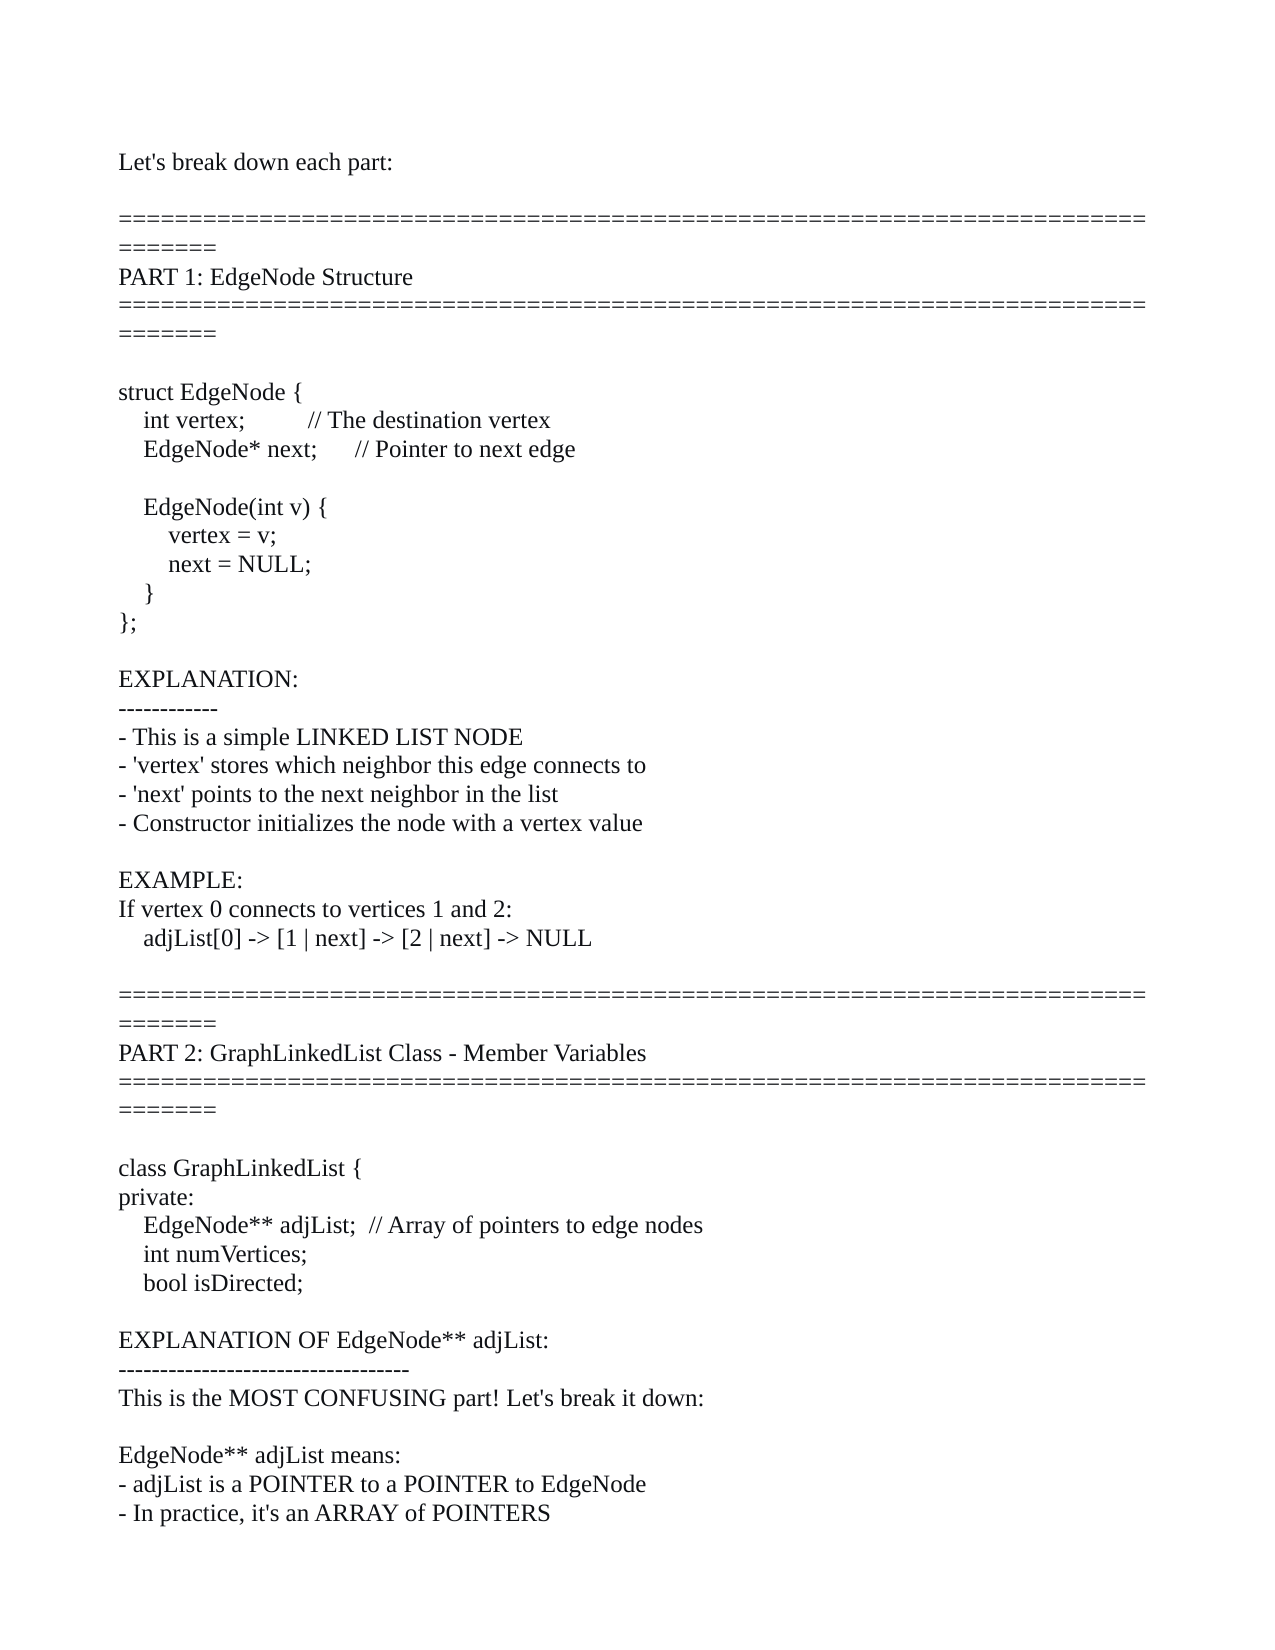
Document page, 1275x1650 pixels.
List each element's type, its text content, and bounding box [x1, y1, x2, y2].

text - 'vertex' stores which neighbor this edge connects to [118, 751, 1157, 779]
text ================================================================================ [118, 1067, 1157, 1124]
text - adjList is a POINTER to a POINTER to EdgeNode [118, 1469, 1157, 1498]
text EXPLANATION: [118, 664, 1157, 693]
text - In practice, it's an ARRAY of POINTERS [118, 1498, 1157, 1527]
text ----------------------------------- [118, 1354, 1157, 1383]
text EdgeNode** adjList; // Array of pointers to edge nodes [118, 1211, 1157, 1239]
text This is the MOST CONFUSING part! Let's break it down: [118, 1383, 1157, 1412]
text private: [118, 1182, 1157, 1211]
text Let's break down each part: [118, 147, 1157, 176]
text EXPLANATION OF EdgeNode** adjList: [118, 1326, 1157, 1354]
text If vertex 0 connects to vertices 1 and 2: [118, 894, 1157, 923]
text EXAMPLE: [118, 866, 1157, 894]
text } [118, 578, 1157, 607]
text class GraphLinkedList { [118, 1153, 1157, 1182]
text }; [118, 607, 1157, 636]
text adjList[0] -> [1 | next] -> [2 | next] -> NULL [118, 923, 1157, 952]
text ------------ [118, 693, 1157, 722]
text ================================================================================ [118, 204, 1157, 262]
text bool isDirected; [118, 1268, 1157, 1297]
text - 'next' points to the next neighbor in the list [118, 779, 1157, 808]
text int numVertices; [118, 1239, 1157, 1268]
text PART 1: EdgeNode Structure [118, 262, 1157, 291]
text EdgeNode(int v) { [118, 492, 1157, 521]
text EdgeNode** adjList means: [118, 1441, 1157, 1469]
text ================================================================================ [118, 291, 1157, 348]
text - Constructor initializes the node with a vertex value [118, 808, 1157, 837]
text PART 2: GraphLinkedList Class - Member Variables [118, 1038, 1157, 1067]
text EdgeNode* next; // Pointer to next edge [118, 434, 1157, 463]
text vertex = v; [118, 521, 1157, 549]
text next = NULL; [118, 549, 1157, 578]
text ================================================================================ [118, 981, 1157, 1038]
text - This is a simple LINKED LIST NODE [118, 722, 1157, 751]
text int vertex; // The destination vertex [118, 406, 1157, 434]
text struct EdgeNode { [118, 377, 1157, 406]
